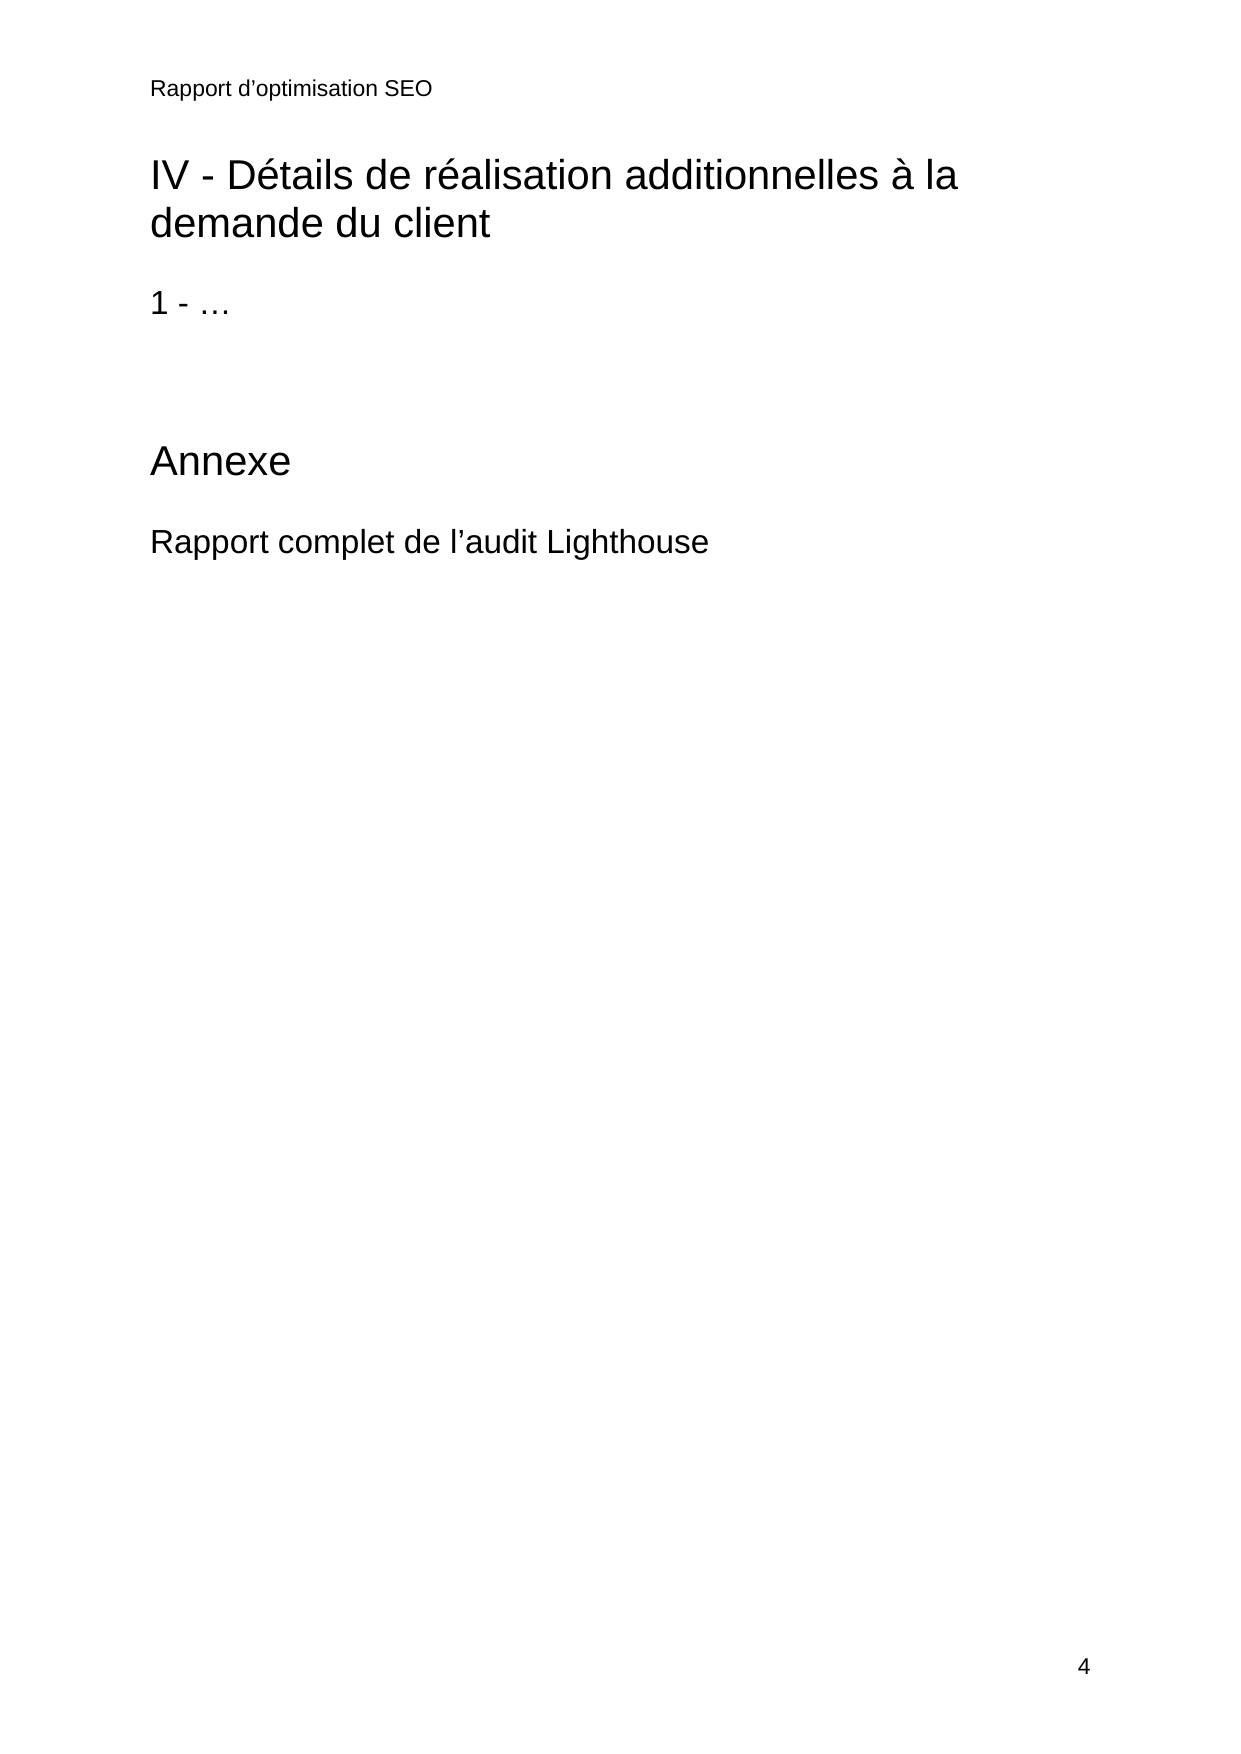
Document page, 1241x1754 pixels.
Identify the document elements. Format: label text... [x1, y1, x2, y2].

subtitle Rapport complet de l’audit Lighthouse [150, 522, 1090, 560]
subtitle Annexe [150, 436, 1090, 484]
subtitle IV - Détails de réalisation additionnelles à la demande du client [150, 150, 1090, 246]
subtitle 1 - … [150, 283, 1090, 322]
